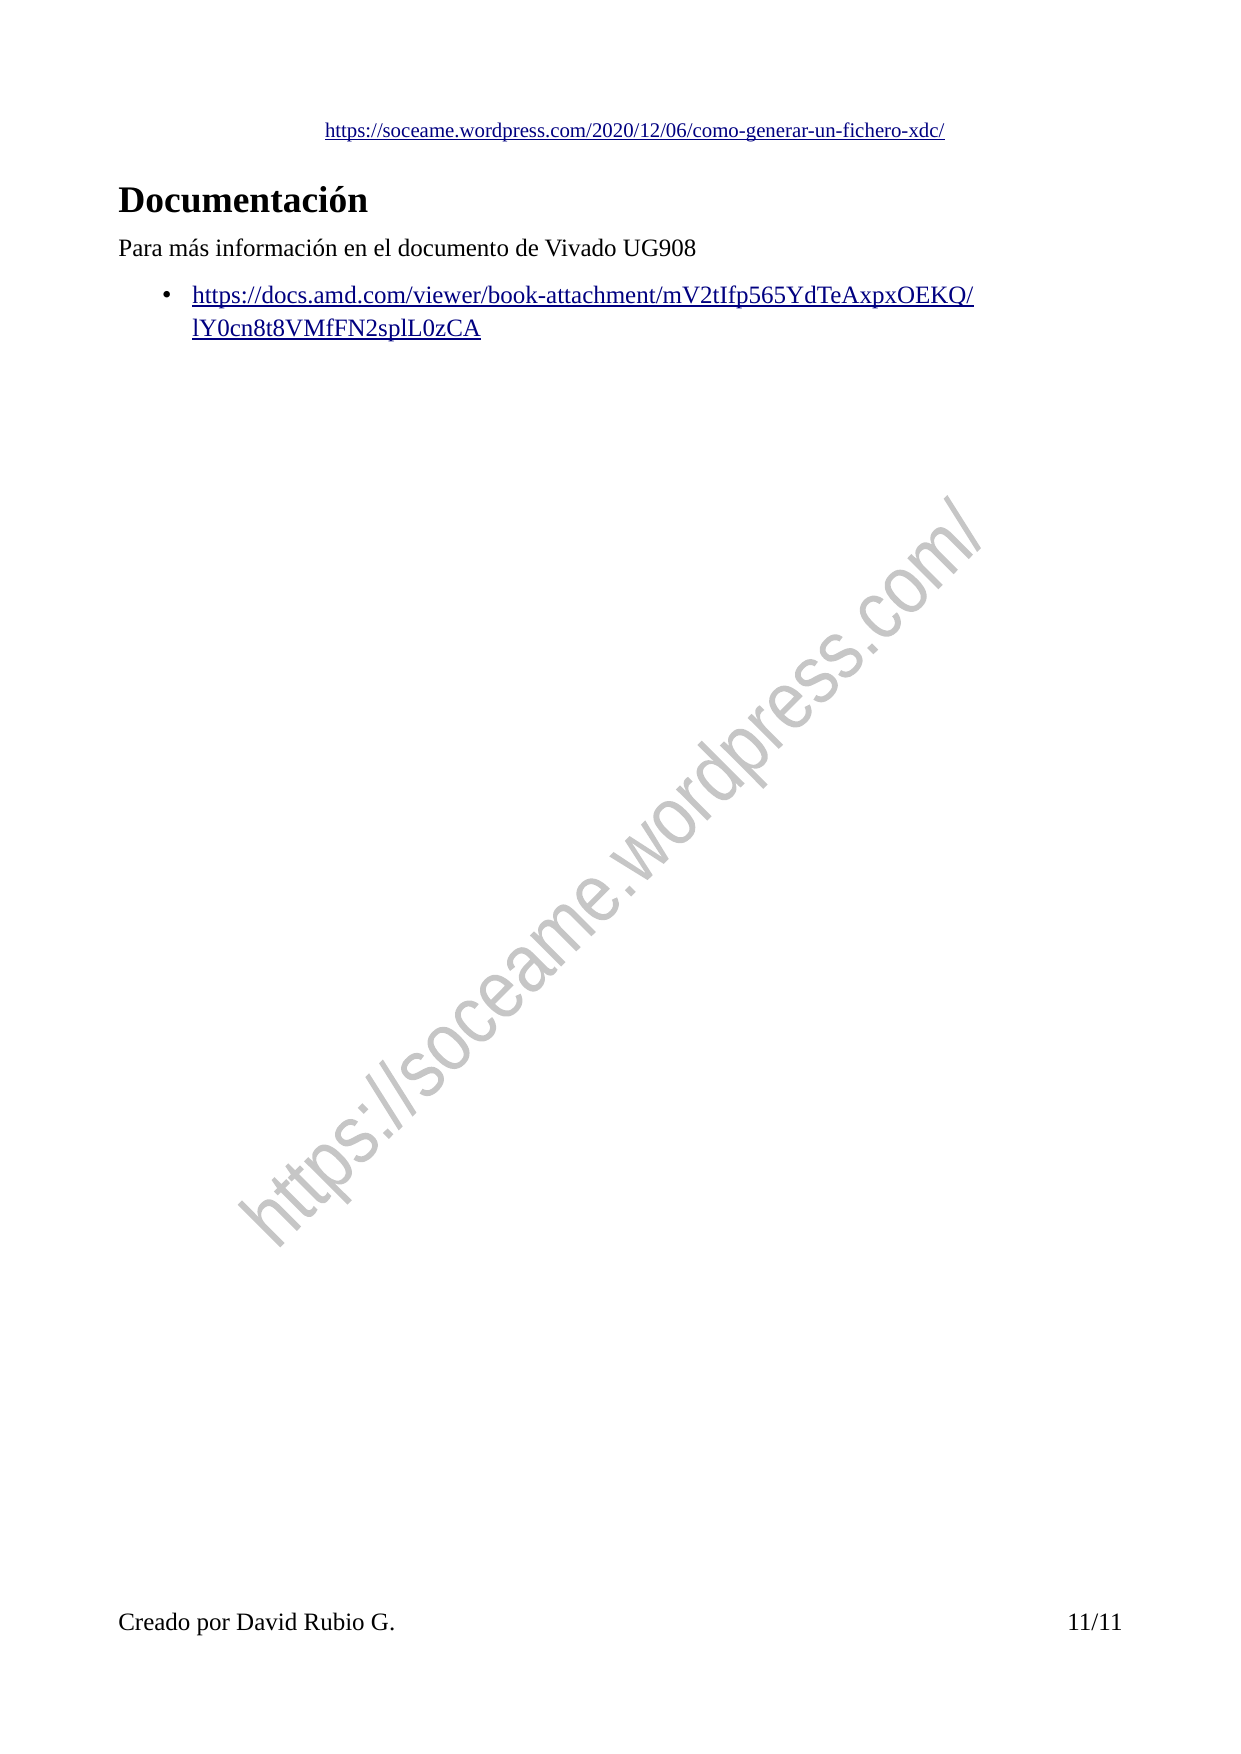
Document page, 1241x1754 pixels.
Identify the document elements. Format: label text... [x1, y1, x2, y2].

subtitle Documentación [118, 177, 1122, 220]
list https://docs.amd.com/viewer/book-attachment/mV2tIfp565YdTeAxpxOEKQ/lY0cn8t8VMfFN2splL0zCA [162, 280, 1122, 342]
text Para más información en el documento de Vivado UG908 [118, 233, 1122, 261]
